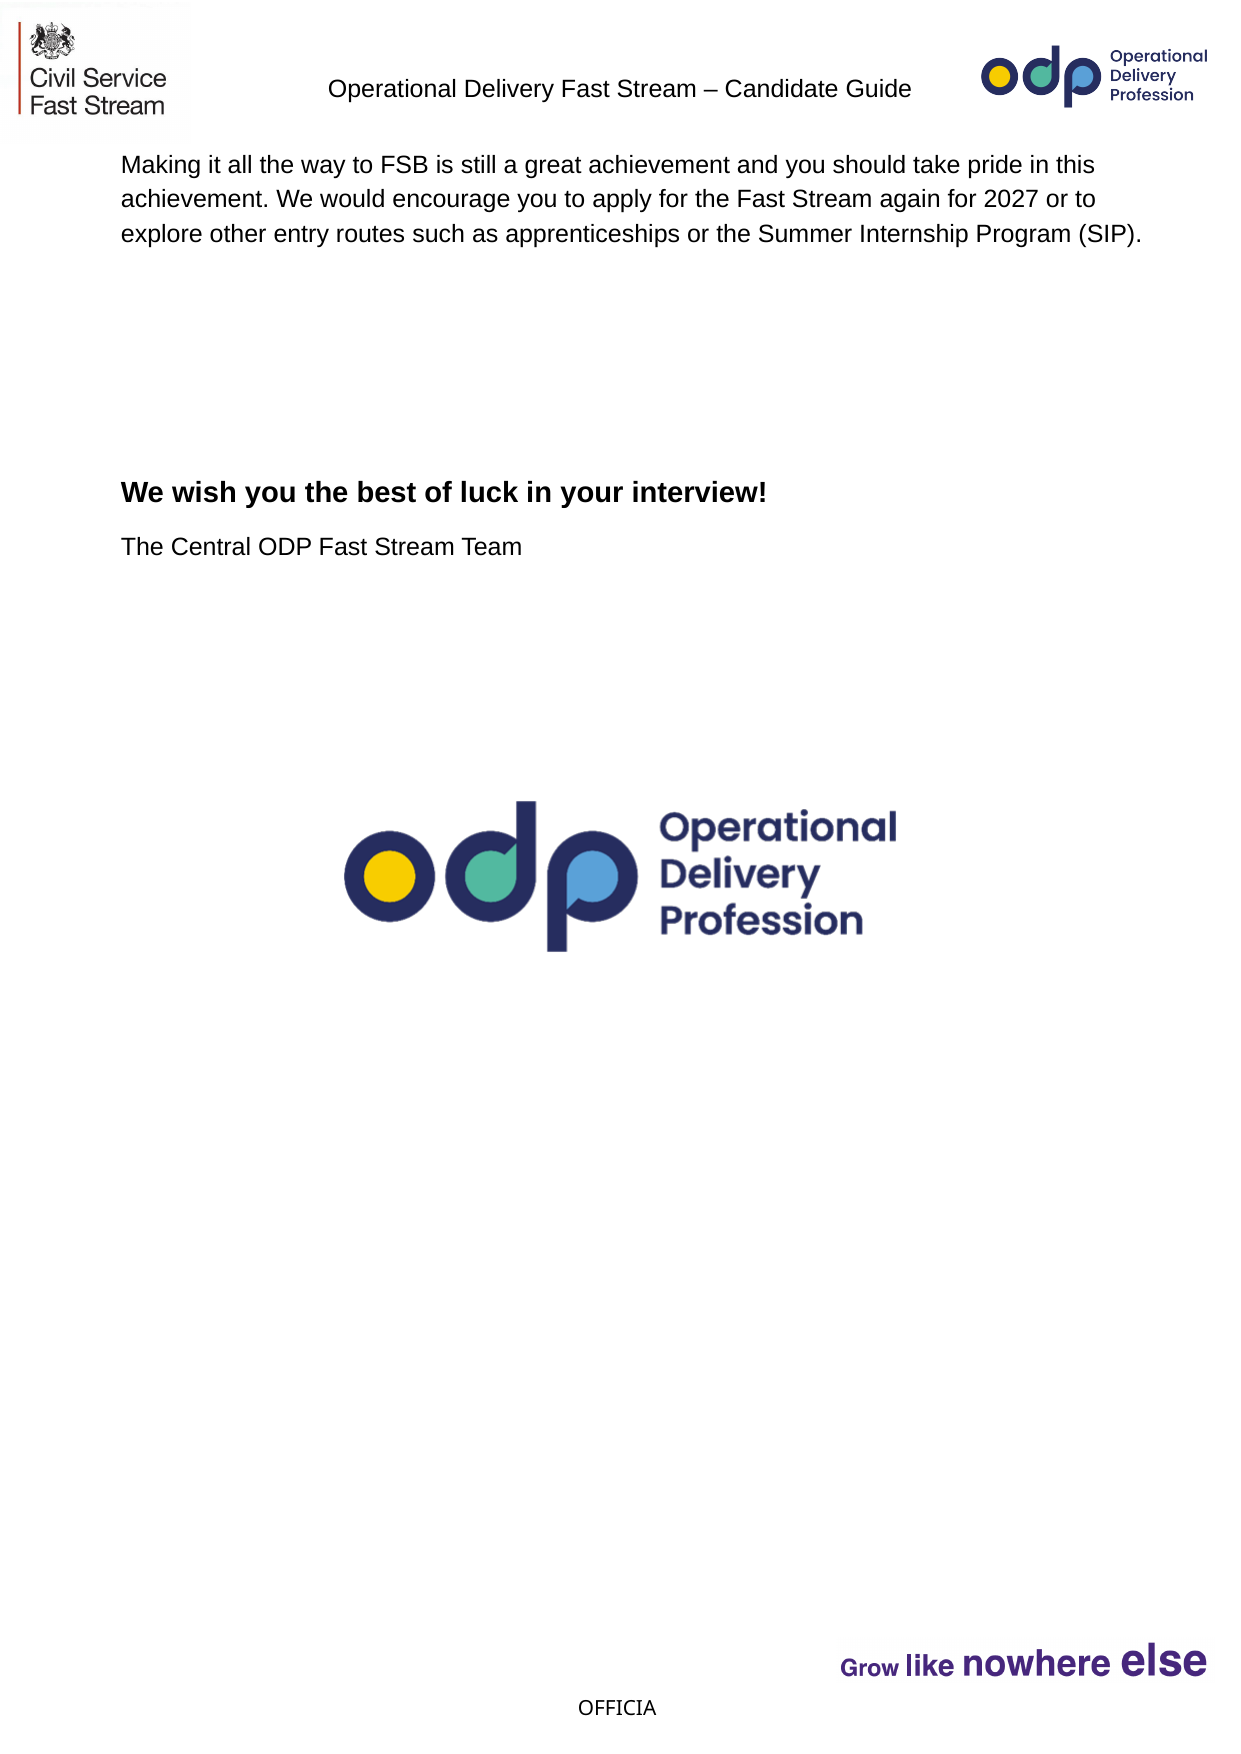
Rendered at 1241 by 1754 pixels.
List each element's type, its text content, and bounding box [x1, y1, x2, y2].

text Making it all the way to FSB is still a great achievement and you should take pride in this achievement. We would encourage you to apply for the Fast Stream again for 2027 or to explore other entry routes such as apprenticeships or the Summer Internship Program (SIP). [121, 150, 1184, 248]
text The Central ODP Fast Stream Team [121, 532, 1184, 560]
text We wish you the best of luck in your interview! [121, 475, 1184, 508]
